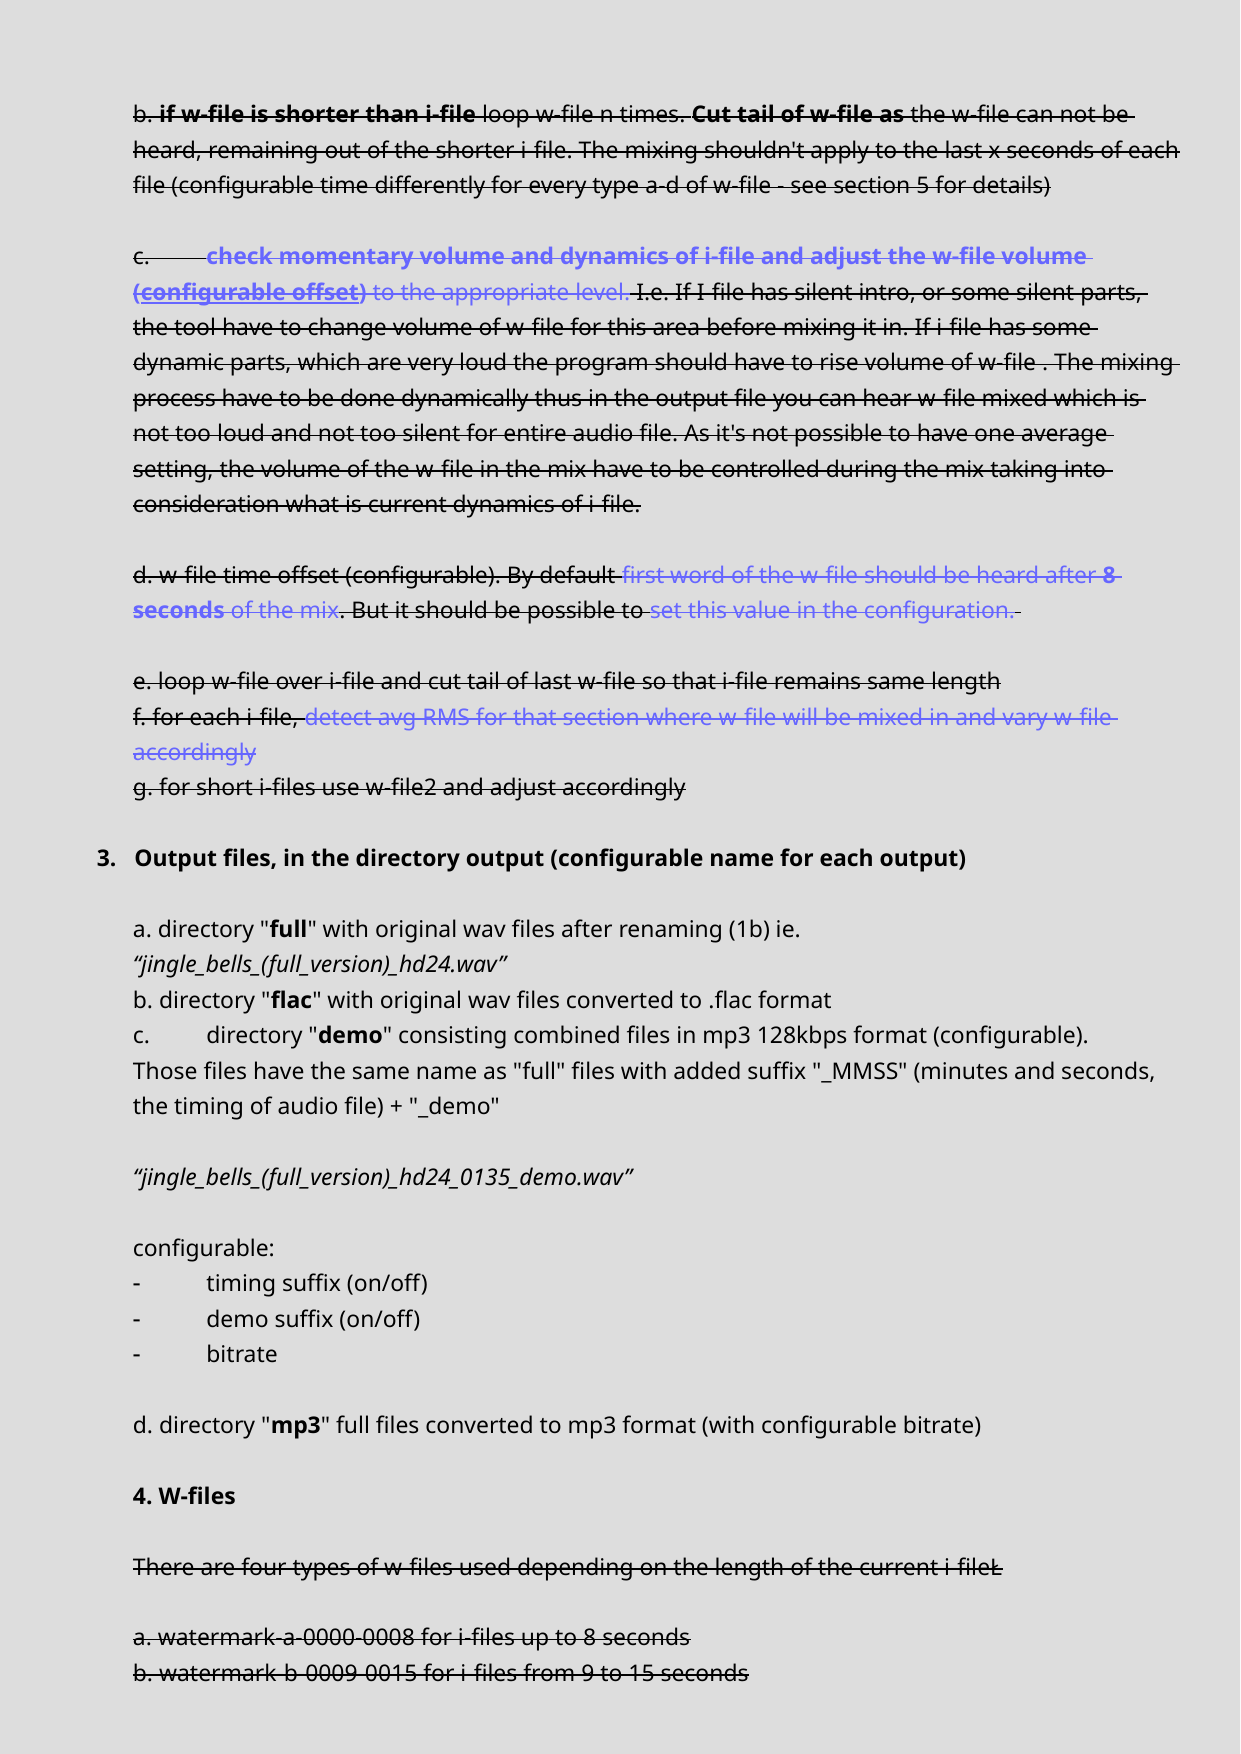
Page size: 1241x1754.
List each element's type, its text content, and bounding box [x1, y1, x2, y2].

text d. directory "mp3" full files converted to mp3 format (with configurable bitrate) [133, 1405, 1181, 1440]
text a. directory "full" with original wav files after renaming (1b) ie. “jingle_bells_(full_version)_hd24.wav” [59, 909, 1181, 980]
text There are four types of w-files used depending on the length of the current i-fileŁ [133, 1547, 1181, 1582]
text e. loop w-file over i-file and cut tail of last w-file so that i-file remains same length [133, 661, 1181, 697]
text b. if w-file is shorter than i-file loop w-file n times. Cut tail of w-file as the w-file can not be heard, remaining out of the shorter i-file. The mixing shouldn't apply to the last x seconds of each file (configurable time differently for every type a-d of w-file - see section 5 for details) [133, 94, 1181, 201]
text 4. W-files [133, 1476, 1181, 1511]
list check momentary volume and dynamics of i-file and adjust the w-file volume (configurable offset) to the appropriate level. I.e. If I-file has silent intro, or some silent parts, the tool have to change volume of w-file for this area before mixing it in. If i-file has some dynamic parts, which are very loud the program should have to rise volume of w-file . The mixing process have to be done dynamically thus in the output file you can hear w-file mixed which is not too loud and not too silent for entire audio file. As it's not possible to have one average setting, the volume of the w-file in the mix have to be controlled during the mix taking into consideration what is current dynamics of i-file. [133, 236, 1181, 519]
text configurable: [133, 1228, 1181, 1263]
list bitrate [133, 1334, 1181, 1369]
list timing suffix (on/off) [133, 1263, 1181, 1299]
text “jingle_bells_(full_version)_hd24_0135_demo.wav” [133, 1157, 1181, 1192]
text d. w-file time offset (configurable). By default first word of the w-file should be heard after 8 seconds of the mix. But it should be possible to set this value in the configuration. [133, 555, 1181, 626]
text b. watermark-b-0009-0015 for i-files from 9 to 15 seconds [133, 1653, 1181, 1688]
list demo suffix (on/off) [133, 1299, 1181, 1334]
text a. watermark-a-0000-0008 for i-files up to 8 seconds [133, 1617, 1181, 1653]
text b. directory "flac" with original wav files converted to .flac format [133, 980, 1181, 1015]
text g. for short i-files use w-file2 and adjust accordingly [133, 767, 1181, 803]
list directory "demo" consisting combined files in mp3 128kbps format (configurable). Those files have the same name as "full" files with added suffix "_MMSS" (minutes and seconds, the timing of audio file) + "_demo" [133, 1015, 1181, 1122]
list Output files, in the directory output (configurable name for each output) [97, 838, 1181, 874]
text f. for each i-file, detect avg RMS for that section where w-file will be mixed in and vary w-file accordingly [133, 697, 1181, 767]
